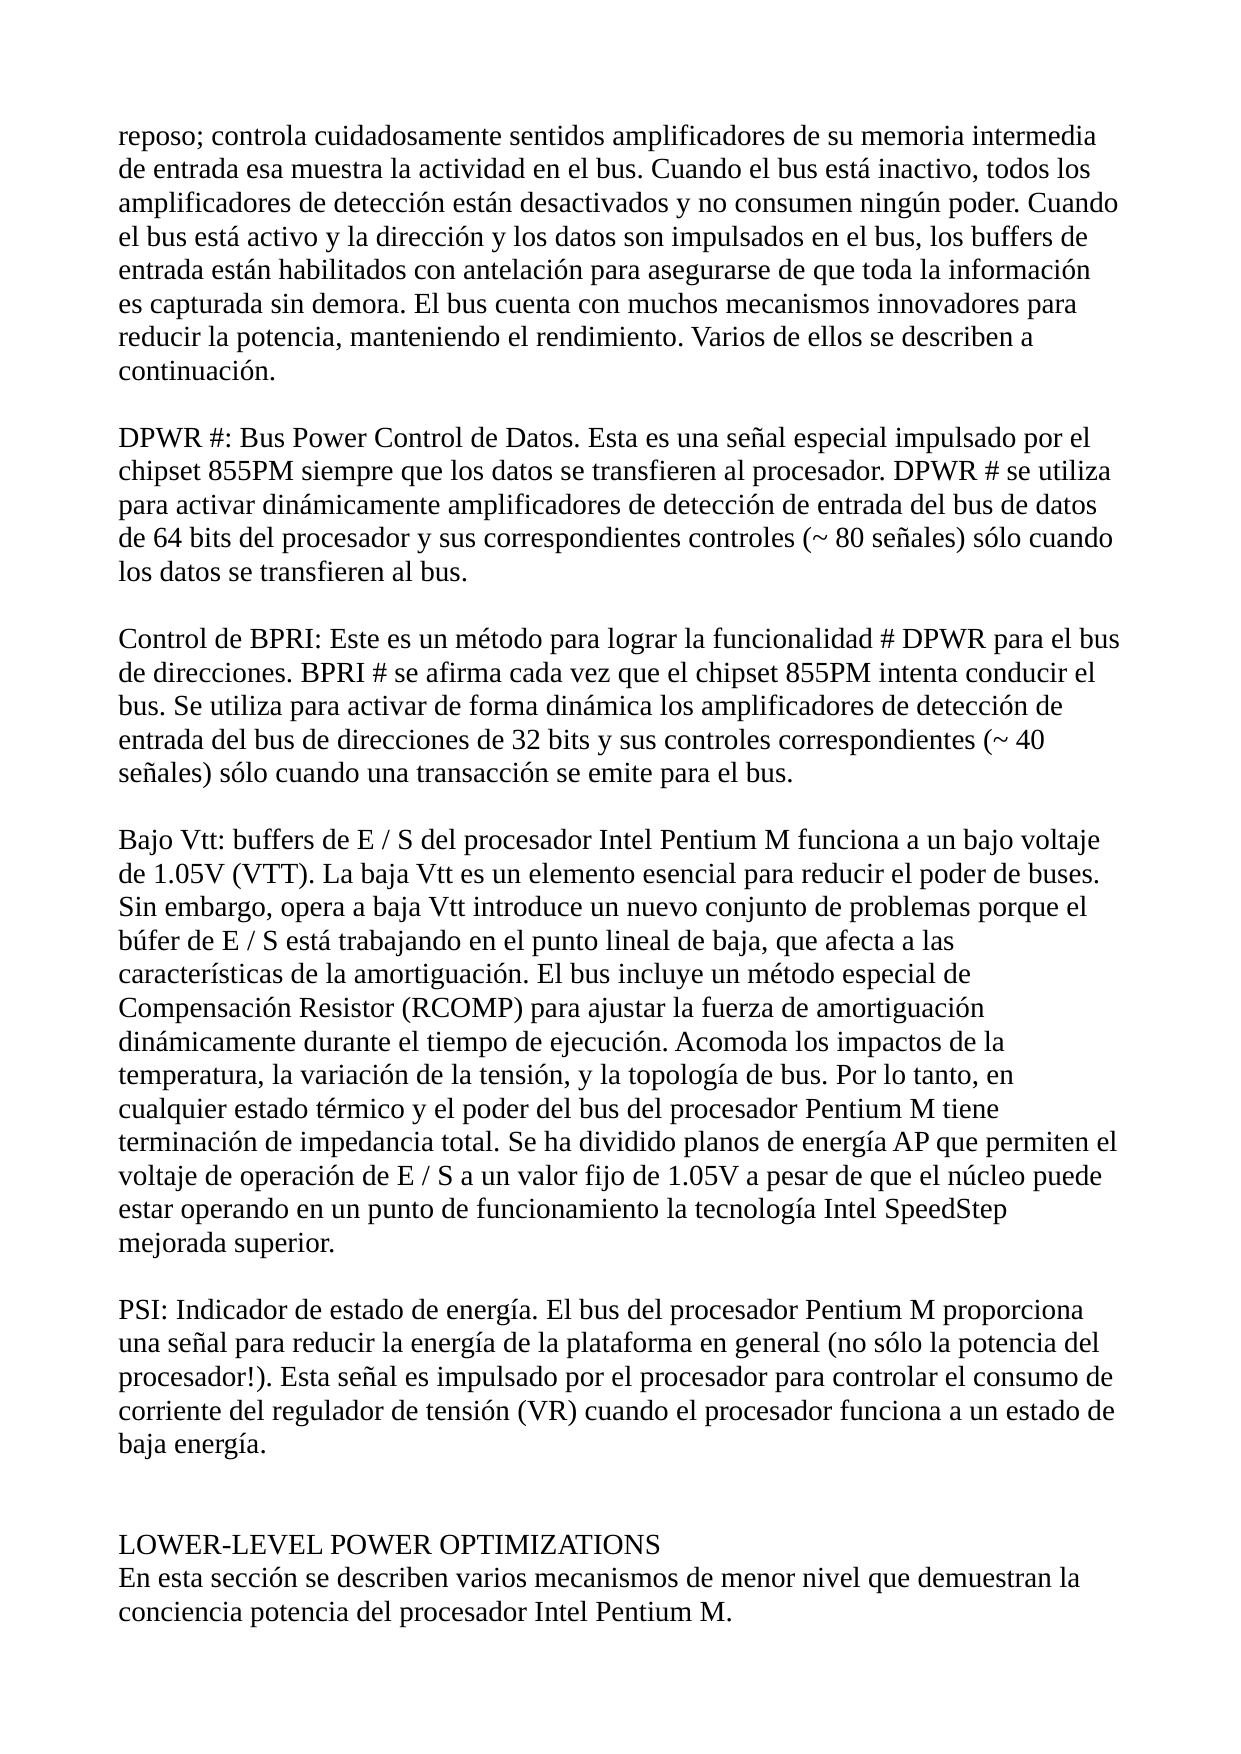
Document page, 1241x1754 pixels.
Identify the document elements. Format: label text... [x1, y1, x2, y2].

text En esta sección se describen varios mecanismos de menor nivel que demuestran la conciencia potencia del procesador Intel Pentium M. [118, 1560, 1122, 1627]
text Control de BPRI: Este es un método para lograr la funcionalidad # DPWR para el bus de direcciones. BPRI # se afirma cada vez que el chipset 855PM intenta conducir el bus. Se utiliza para activar de forma dinámica los amplificadores de detección de entrada del bus de direcciones de 32 bits y sus controles correspondientes (~ 40 señales) sólo cuando una transacción se emite para el bus. [118, 621, 1122, 789]
text PSI: Indicador de estado de energía. El bus del procesador Pentium M proporciona una señal para reducir la energía de la plataforma en general (no sólo la potencia del procesador!). Esta señal es impulsado por el procesador para controlar el consumo de corriente del regulador de tensión (VR) cuando el procesador funciona a un estado de baja energía. [118, 1292, 1122, 1460]
text Bajo Vtt: buffers de E / S del procesador Intel Pentium M funciona a un bajo voltaje de 1.05V (VTT). La baja Vtt es un elemento esencial para reducir el poder de buses. Sin embargo, opera a baja Vtt introduce un nuevo conjunto de problemas porque el búfer de E / S está trabajando en el punto lineal de baja, que afecta a las características de la amortiguación. El bus incluye un método especial de Compensación Resistor (RCOMP) para ajustar la fuerza de amortiguación dinámicamente durante el tiempo de ejecución. Acomoda los impactos de la temperatura, la variación de la tensión, y la topología de bus. Por lo tanto, en cualquier estado térmico y el poder del bus del procesador Pentium M tiene terminación de impedancia total. Se ha dividido planos de energía AP que permiten el voltaje de operación de E / S a un valor fijo de 1.05V a pesar de que el núcleo puede estar operando en un punto de funcionamiento la tecnología Intel SpeedStep mejorada superior. [118, 822, 1122, 1258]
text LOWER-LEVEL POWER OPTIMIZATIONS [118, 1527, 1122, 1560]
text reposo; controla cuidadosamente sentidos amplificadores de su memoria intermedia de entrada esa muestra la actividad en el bus. Cuando el bus está inactivo, todos los amplificadores de detección están desactivados y no consumen ningún poder. Cuando el bus está activo y la dirección y los datos son impulsados en el bus, los buffers de entrada están habilitados con antelación para asegurarse de que toda la información es capturada sin demora. El bus cuenta con muchos mecanismos innovadores para reducir la potencia, manteniendo el rendimiento. Varios de ellos se describen a continuación. [118, 118, 1122, 386]
text DPWR #: Bus Power Control de Datos. Esta es una señal especial impulsado por el chipset 855PM siempre que los datos se transfieren al procesador. DPWR # se utiliza para activar dinámicamente amplificadores de detección de entrada del bus de datos de 64 bits del procesador y sus correspondientes controles (~ 80 señales) sólo cuando los datos se transfieren al bus. [118, 420, 1122, 588]
